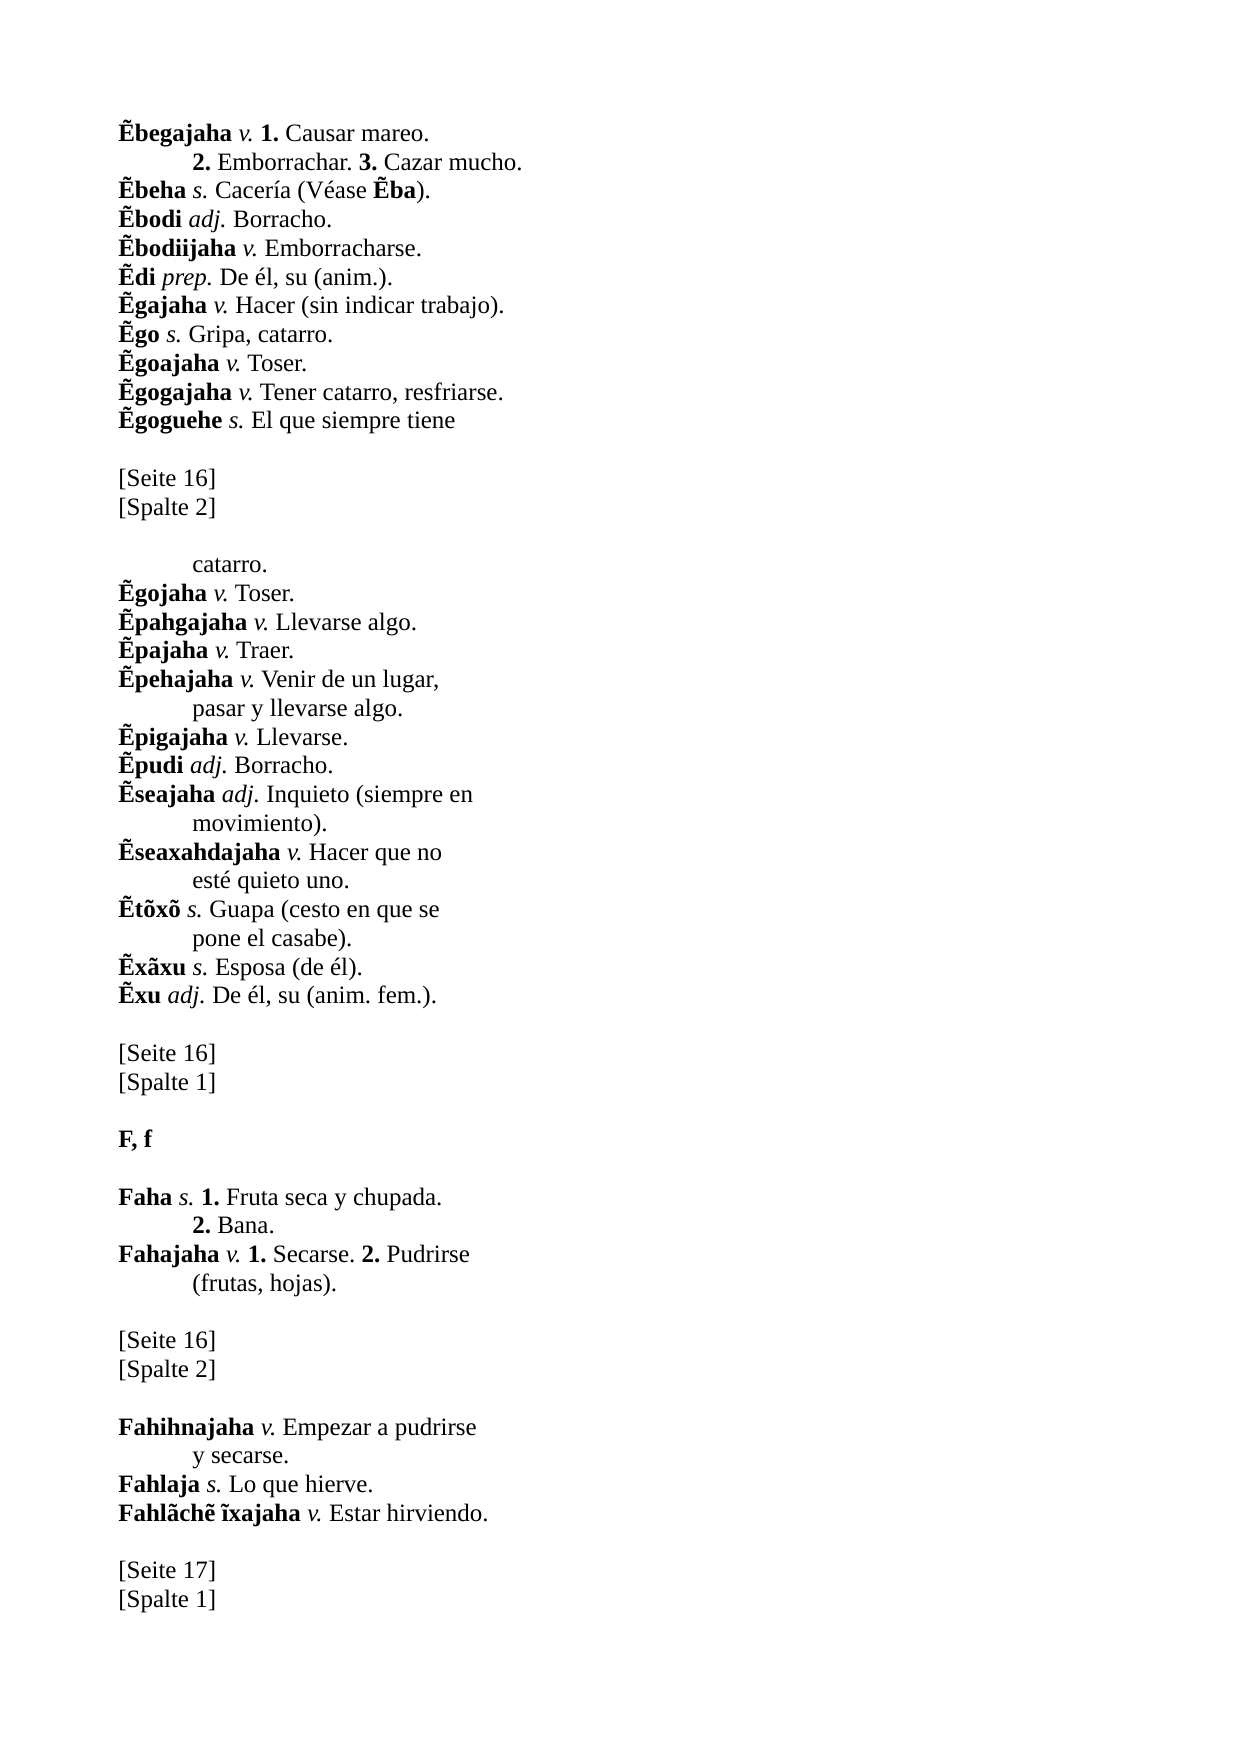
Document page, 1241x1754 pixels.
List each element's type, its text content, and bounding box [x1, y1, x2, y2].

text (frutas, hojas). [118, 1268, 1122, 1297]
text Ẽgojaha v. Toser. [118, 578, 1122, 607]
text [Seite 16] [118, 1326, 1122, 1354]
text [Seite 17] [118, 1556, 1122, 1584]
text Ẽgoguehe s. El que siempre tiene [118, 406, 1122, 434]
text pasar y llevarse algo. [118, 693, 1122, 722]
text Ẽdi prep. De él, su (anim.). [118, 262, 1122, 291]
text Ẽbegajaha v. 1. Causar mareo. [118, 118, 1122, 147]
text y secarse. [118, 1441, 1122, 1469]
text catarro. [118, 549, 1122, 578]
text Ẽgo s. Gripa, catarro. [118, 319, 1122, 348]
text F, f [118, 1124, 1122, 1153]
text Ẽseaxahdajaha v. Hacer que no [118, 837, 1122, 866]
text [Seite 16] [118, 463, 1122, 492]
text [Spalte 2] [118, 492, 1122, 521]
text Fahlãchẽ ĩxajaha v. Estar hirviendo. [118, 1498, 1122, 1527]
text [Spalte 1] [118, 1584, 1122, 1613]
text Ẽtõxõ s. Guapa (cesto en que se [118, 894, 1122, 923]
text Ẽseajaha adj. Inquieto (siempre en [118, 779, 1122, 808]
text Ẽgajaha v. Hacer (sin indicar trabajo). [118, 291, 1122, 319]
text Ẽpudi adj. Borracho. [118, 751, 1122, 779]
text pone el casabe). [118, 923, 1122, 952]
text movimiento). [118, 808, 1122, 837]
text Ẽgoajaha v. Toser. [118, 348, 1122, 377]
text 2. Emborrachar. 3. Cazar mucho. [118, 147, 1122, 176]
text Ẽbodiijaha v. Emborracharse. [118, 233, 1122, 262]
text Ẽgogajaha v. Tener catarro, resfriarse. [118, 377, 1122, 406]
text Ẽxu adj. De él, su (anim. fem.). [118, 981, 1122, 1009]
text Fahihnajaha v. Empezar a pudrirse [118, 1412, 1122, 1441]
text Ẽpehajaha v. Venir de un lugar, [118, 664, 1122, 693]
text Ẽbeha s. Cacería (Véase Ẽba). [118, 176, 1122, 204]
text Ẽxãxu s. Esposa (de él). [118, 952, 1122, 981]
text Ẽpajaha v. Traer. [118, 636, 1122, 664]
text Ẽpahgajaha v. Llevarse algo. [118, 607, 1122, 636]
text Faha s. 1. Fruta seca y chupada. [118, 1182, 1122, 1211]
text [Spalte 1] [118, 1067, 1122, 1096]
text Ẽpigajaha v. Llevarse. [118, 722, 1122, 751]
text 2. Bana. [118, 1211, 1122, 1239]
text [Spalte 2] [118, 1354, 1122, 1383]
text esté quieto uno. [118, 866, 1122, 894]
text Fahajaha v. 1. Secarse. 2. Pudrirse [118, 1239, 1122, 1268]
text [Seite 16] [118, 1038, 1122, 1067]
text Fahlaja s. Lo que hierve. [118, 1469, 1122, 1498]
text Ẽbodi adj. Borracho. [118, 204, 1122, 233]
